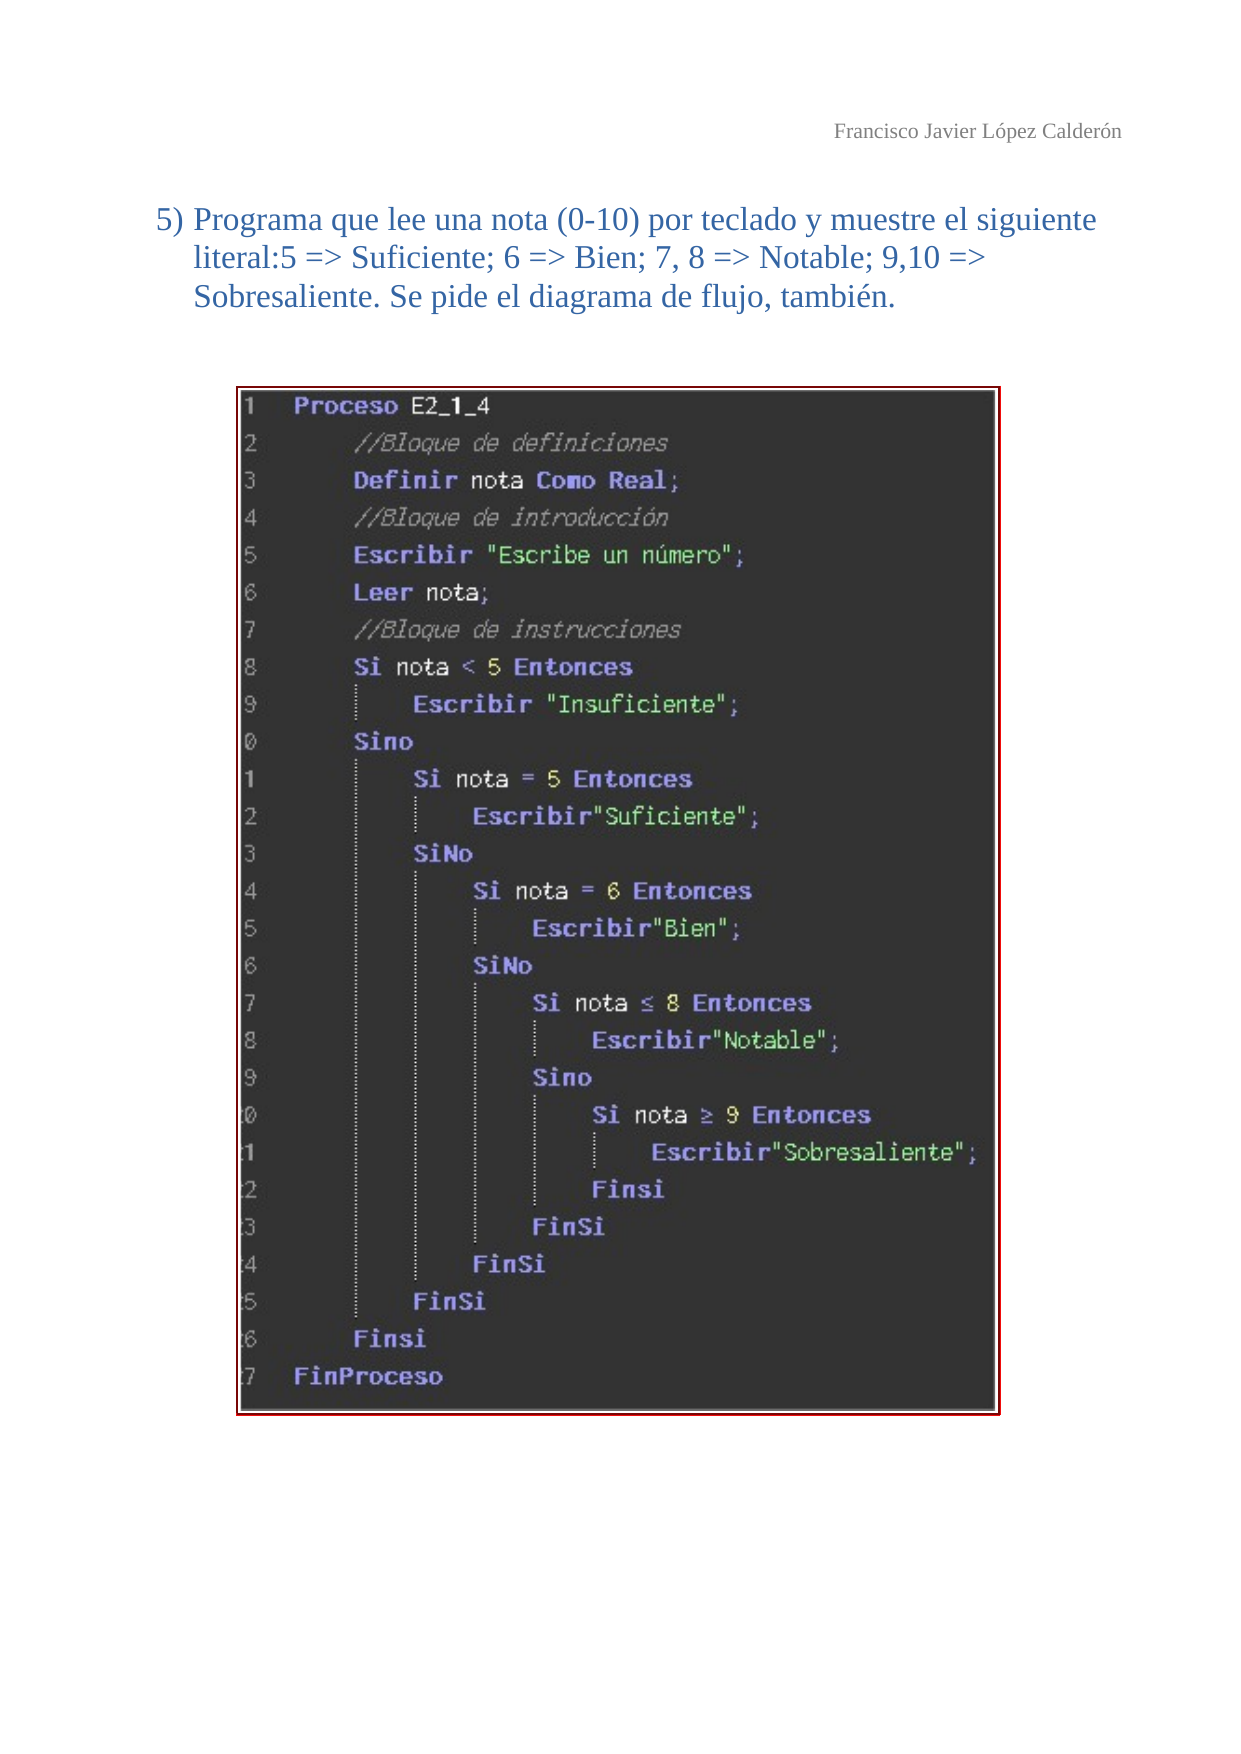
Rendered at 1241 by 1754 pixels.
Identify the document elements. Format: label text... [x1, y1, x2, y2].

list Programa que lee una nota (0-10) por teclado y muestre el siguiente literal:5 => Suficiente; 6 => Bien; 7, 8 => Notable; 9,10 => Sobresaliente. Se pide el diagrama de flujo, también. [156, 199, 1122, 314]
picture [240, 390, 996, 1411]
